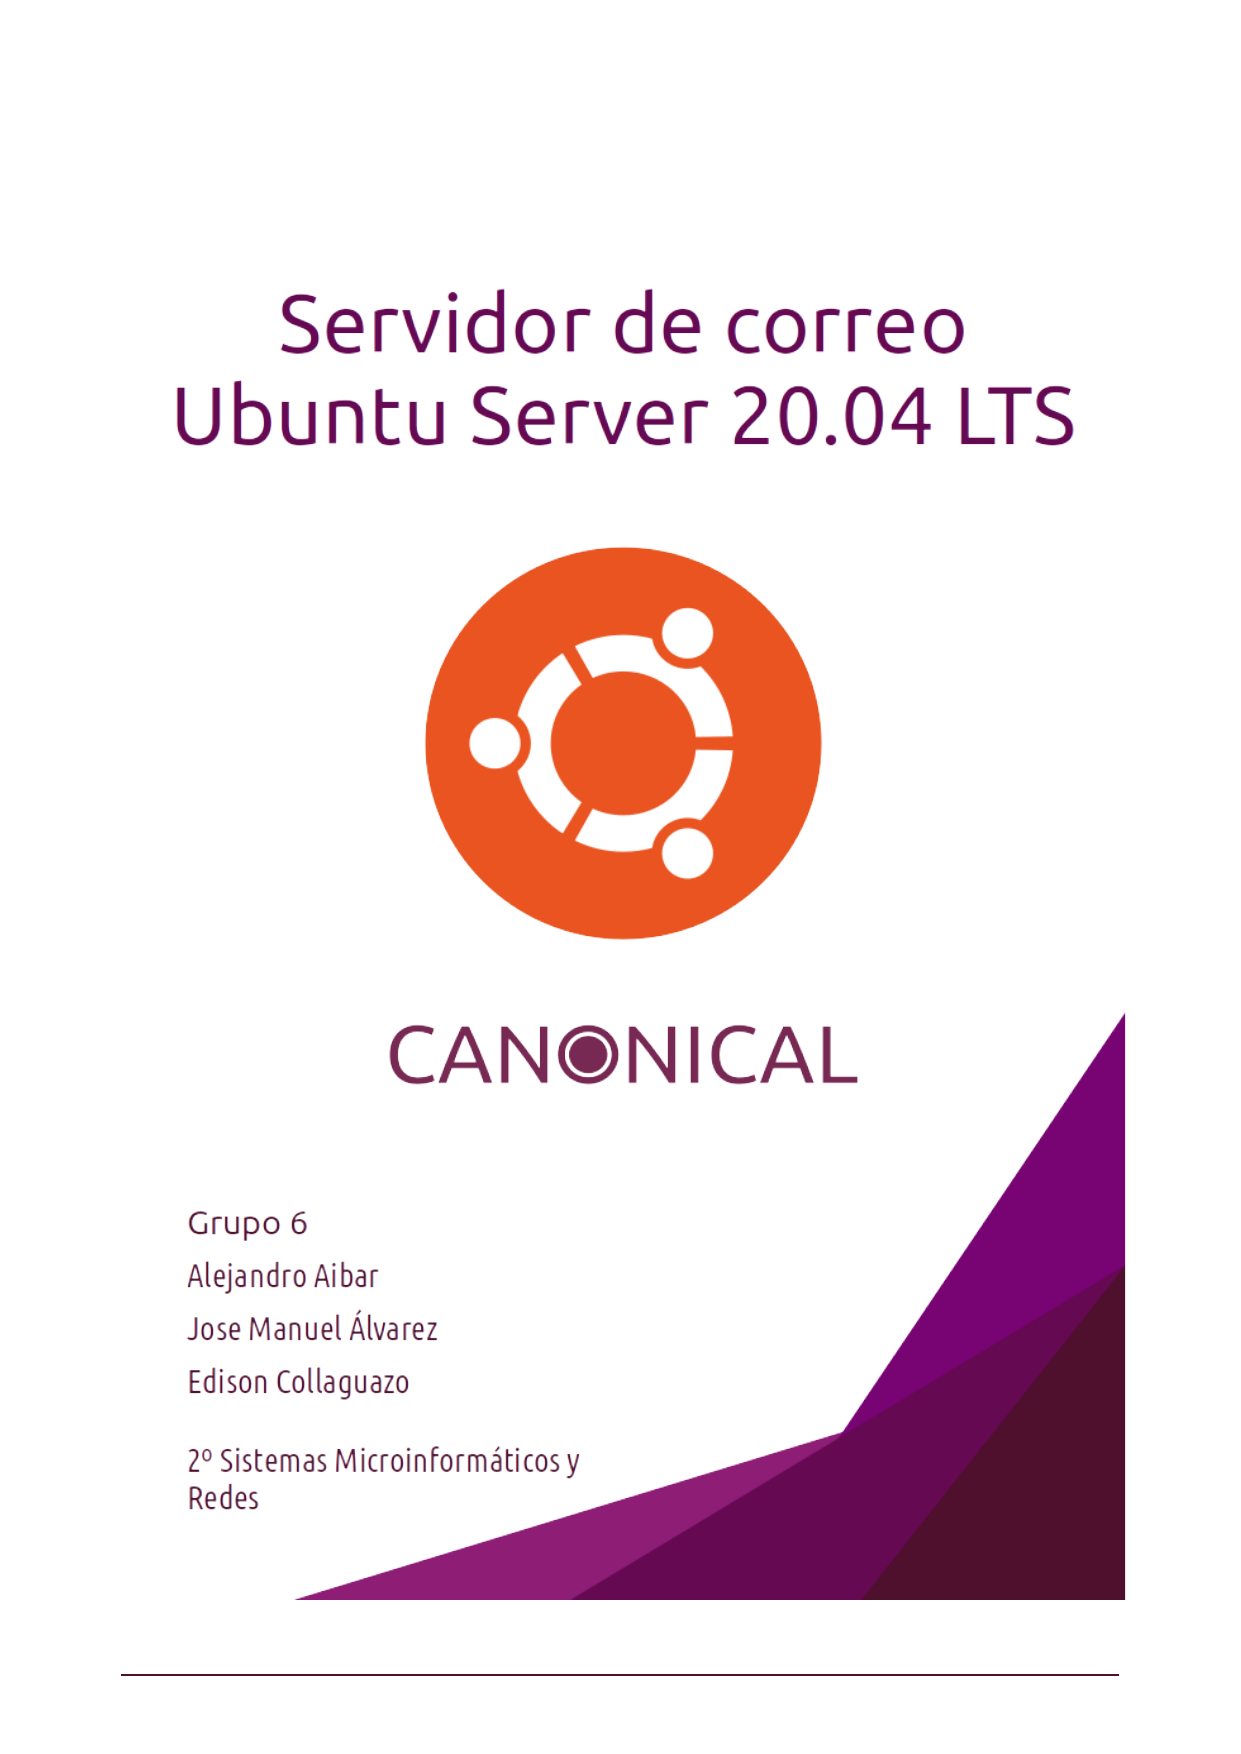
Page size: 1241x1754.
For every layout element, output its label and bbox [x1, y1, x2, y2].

picture [121, 150, 1125, 1600]
